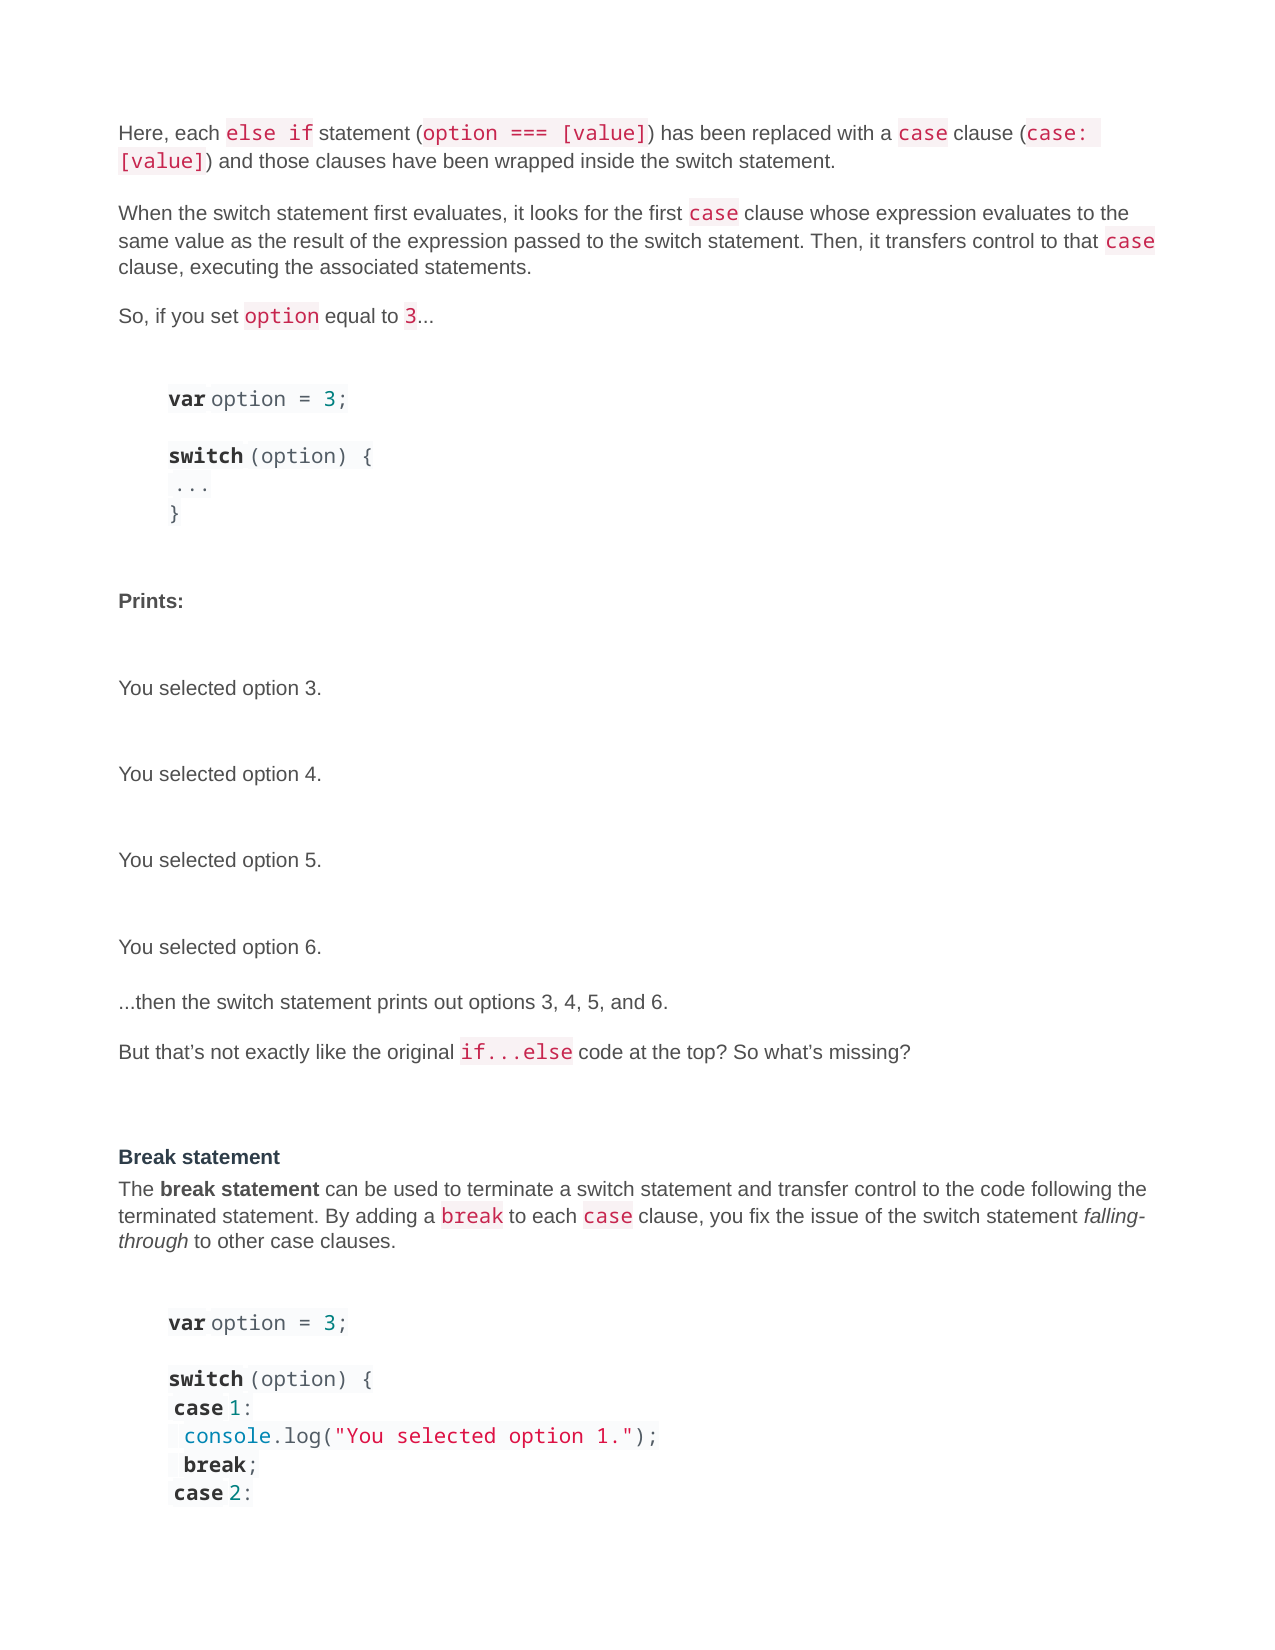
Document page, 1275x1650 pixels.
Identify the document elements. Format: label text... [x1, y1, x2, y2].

text Prints: [118, 589, 1157, 613]
text You selected option 3. [118, 675, 1157, 699]
text You selected option 6. [118, 935, 1157, 959]
text The break statement can be used to terminate a switch statement and transfer control to the code following the terminated statement. By adding a break to each case clause, you fix the issue of the switch statement falling-through to other case clauses. [118, 1177, 1157, 1253]
text When the switch statement first evaluates, it looks for the first case clause whose expression evaluates to the same value as the result of the expression passed to the switch statement. Then, it transfers control to that case clause, executing the associated statements. [118, 198, 1157, 279]
text ...then the switch statement prints out options 3, 4, 5, and 6. [118, 990, 1157, 1014]
text var option = 3; switch (option) { case 1: console.log("You selected option 1."); break; case 2: [168, 1308, 1157, 1507]
subtitle Break statement [118, 1144, 1157, 1168]
text But that’s not exactly like the original if...else code at the top? So what’s missing? [118, 1037, 1157, 1065]
text var option = 3; switch (option) { ... } [168, 384, 1157, 526]
text You selected option 4. [118, 762, 1157, 786]
text You selected option 5. [118, 848, 1157, 872]
text Here, each else if statement (option === [value]) has been replaced with a case clause (case: [value]) and those clauses have been wrapped inside the switch statement. [118, 118, 1157, 175]
text So, if you set option equal to 3... [118, 302, 1157, 330]
